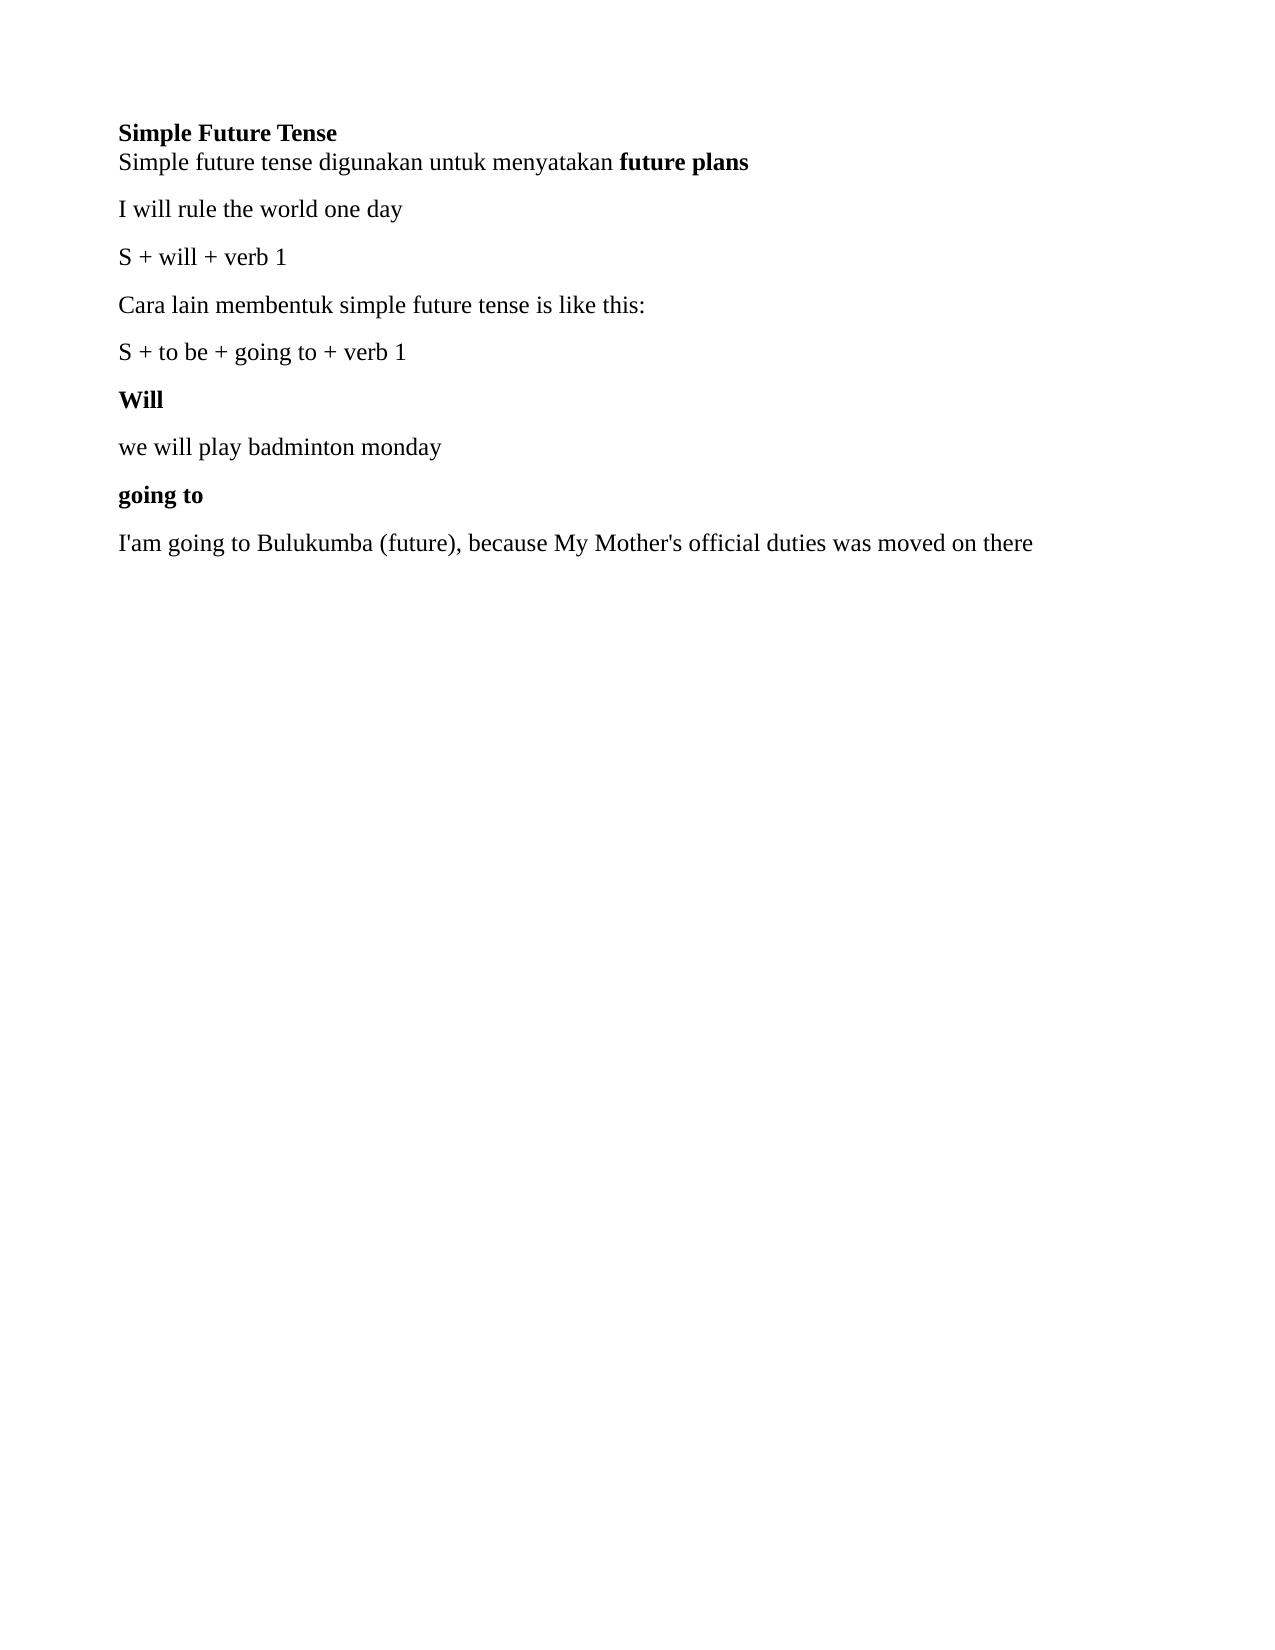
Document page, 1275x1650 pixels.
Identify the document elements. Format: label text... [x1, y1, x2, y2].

text I will rule the world one day [118, 194, 1157, 223]
text Simple Future Tense [118, 118, 1157, 147]
text S + to be + going to + verb 1 [118, 337, 1157, 366]
text Will [118, 385, 1157, 414]
text S + will + verb 1 [118, 242, 1157, 271]
text we will play badminton monday [118, 432, 1157, 461]
text going to [118, 480, 1157, 509]
text Simple future tense digunakan untuk menyatakan future plans [118, 147, 1157, 176]
text Cara lain membentuk simple future tense is like this: [118, 290, 1157, 318]
text I'am going to Bulukumba (future), because My Mother's official duties was moved on there [118, 528, 1157, 556]
